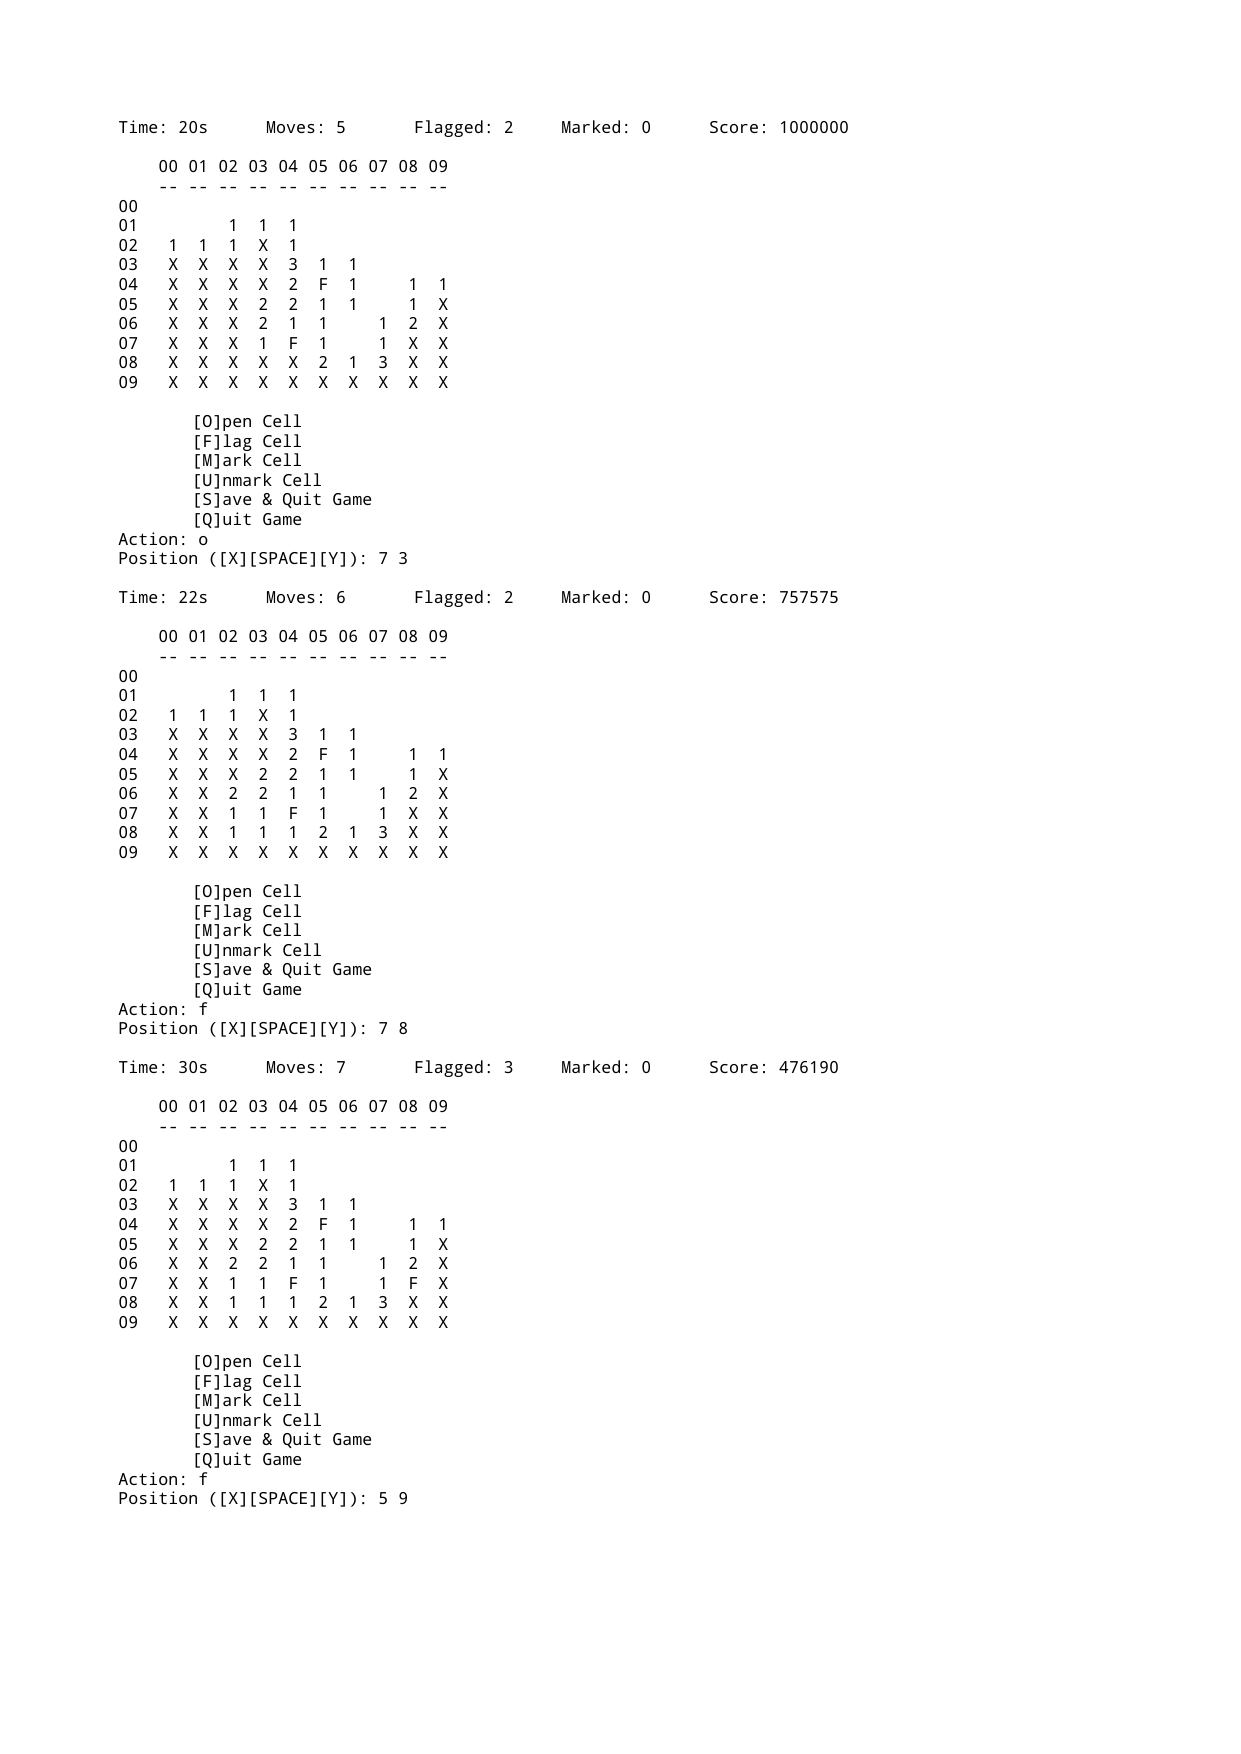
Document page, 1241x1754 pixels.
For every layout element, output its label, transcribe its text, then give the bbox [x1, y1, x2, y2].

text Position ([X][SPACE][Y]): 5 9 [118, 1489, 1122, 1508]
text 06 X X 2 2 1 1 1 2 X [118, 784, 1122, 803]
text -- -- -- -- -- -- -- -- -- -- [118, 1117, 1122, 1136]
text [O]pen Cell [118, 882, 1122, 901]
text 06 X X 2 2 1 1 1 2 X [118, 1254, 1122, 1273]
text [S]ave & Quit Game [118, 960, 1122, 980]
text 03 X X X X 3 1 1 [118, 255, 1122, 275]
text [O]pen Cell [118, 412, 1122, 431]
text Time: 30s Moves: 7 Flagged: 3 Marked: 0 Score: 476190 [118, 1058, 1122, 1078]
text [S]ave & Quit Game [118, 490, 1122, 510]
text 05 X X X 2 2 1 1 1 X [118, 764, 1122, 784]
text 00 [118, 1136, 1122, 1156]
text 04 X X X X 2 F 1 1 1 [118, 275, 1122, 294]
text 09 X X X X X X X X X X [118, 843, 1122, 862]
text 08 X X 1 1 1 2 1 3 X X [118, 823, 1122, 843]
text [U]nmark Cell [118, 1411, 1122, 1430]
text 09 X X X X X X X X X X [118, 1313, 1122, 1332]
text [S]ave & Quit Game [118, 1430, 1122, 1450]
text Action: f [118, 1469, 1122, 1489]
text [U]nmark Cell [118, 941, 1122, 960]
text [F]lag Cell [118, 901, 1122, 921]
text 02 1 1 1 X 1 [118, 1176, 1122, 1195]
text [F]lag Cell [118, 1371, 1122, 1391]
text -- -- -- -- -- -- -- -- -- -- [118, 647, 1122, 666]
text 02 1 1 1 X 1 [118, 706, 1122, 725]
text [M]ark Cell [118, 451, 1122, 471]
text 07 X X 1 1 F 1 1 X X [118, 803, 1122, 823]
text 01 1 1 1 [118, 686, 1122, 706]
text [Q]uit Game [118, 510, 1122, 529]
text 04 X X X X 2 F 1 1 1 [118, 1215, 1122, 1234]
text 00 01 02 03 04 05 06 07 08 09 [118, 627, 1122, 647]
text 00 01 02 03 04 05 06 07 08 09 [118, 1097, 1122, 1117]
text 08 X X 1 1 1 2 1 3 X X [118, 1293, 1122, 1313]
text Position ([X][SPACE][Y]): 7 3 [118, 549, 1122, 568]
text 05 X X X 2 2 1 1 1 X [118, 294, 1122, 314]
text 01 1 1 1 [118, 216, 1122, 236]
text 00 [118, 196, 1122, 216]
text [M]ark Cell [118, 1391, 1122, 1411]
text 01 1 1 1 [118, 1156, 1122, 1176]
text 07 X X 1 1 F 1 1 F X [118, 1273, 1122, 1293]
text Time: 20s Moves: 5 Flagged: 2 Marked: 0 Score: 1000000 [118, 118, 1122, 138]
text [O]pen Cell [118, 1352, 1122, 1371]
text 03 X X X X 3 1 1 [118, 725, 1122, 745]
text [M]ark Cell [118, 921, 1122, 941]
text [Q]uit Game [118, 1450, 1122, 1469]
text [Q]uit Game [118, 980, 1122, 999]
text Action: f [118, 999, 1122, 1019]
text 03 X X X X 3 1 1 [118, 1195, 1122, 1215]
text 08 X X X X X 2 1 3 X X [118, 353, 1122, 373]
text 02 1 1 1 X 1 [118, 236, 1122, 255]
text -- -- -- -- -- -- -- -- -- -- [118, 177, 1122, 196]
text [F]lag Cell [118, 431, 1122, 451]
text 07 X X X 1 F 1 1 X X [118, 333, 1122, 353]
text 05 X X X 2 2 1 1 1 X [118, 1234, 1122, 1254]
text [U]nmark Cell [118, 471, 1122, 490]
text 00 [118, 666, 1122, 686]
text 06 X X X 2 1 1 1 2 X [118, 314, 1122, 333]
text 09 X X X X X X X X X X [118, 373, 1122, 392]
text 00 01 02 03 04 05 06 07 08 09 [118, 157, 1122, 177]
text Position ([X][SPACE][Y]): 7 8 [118, 1019, 1122, 1038]
text Time: 22s Moves: 6 Flagged: 2 Marked: 0 Score: 757575 [118, 588, 1122, 608]
text Action: o [118, 529, 1122, 549]
text 04 X X X X 2 F 1 1 1 [118, 745, 1122, 764]
